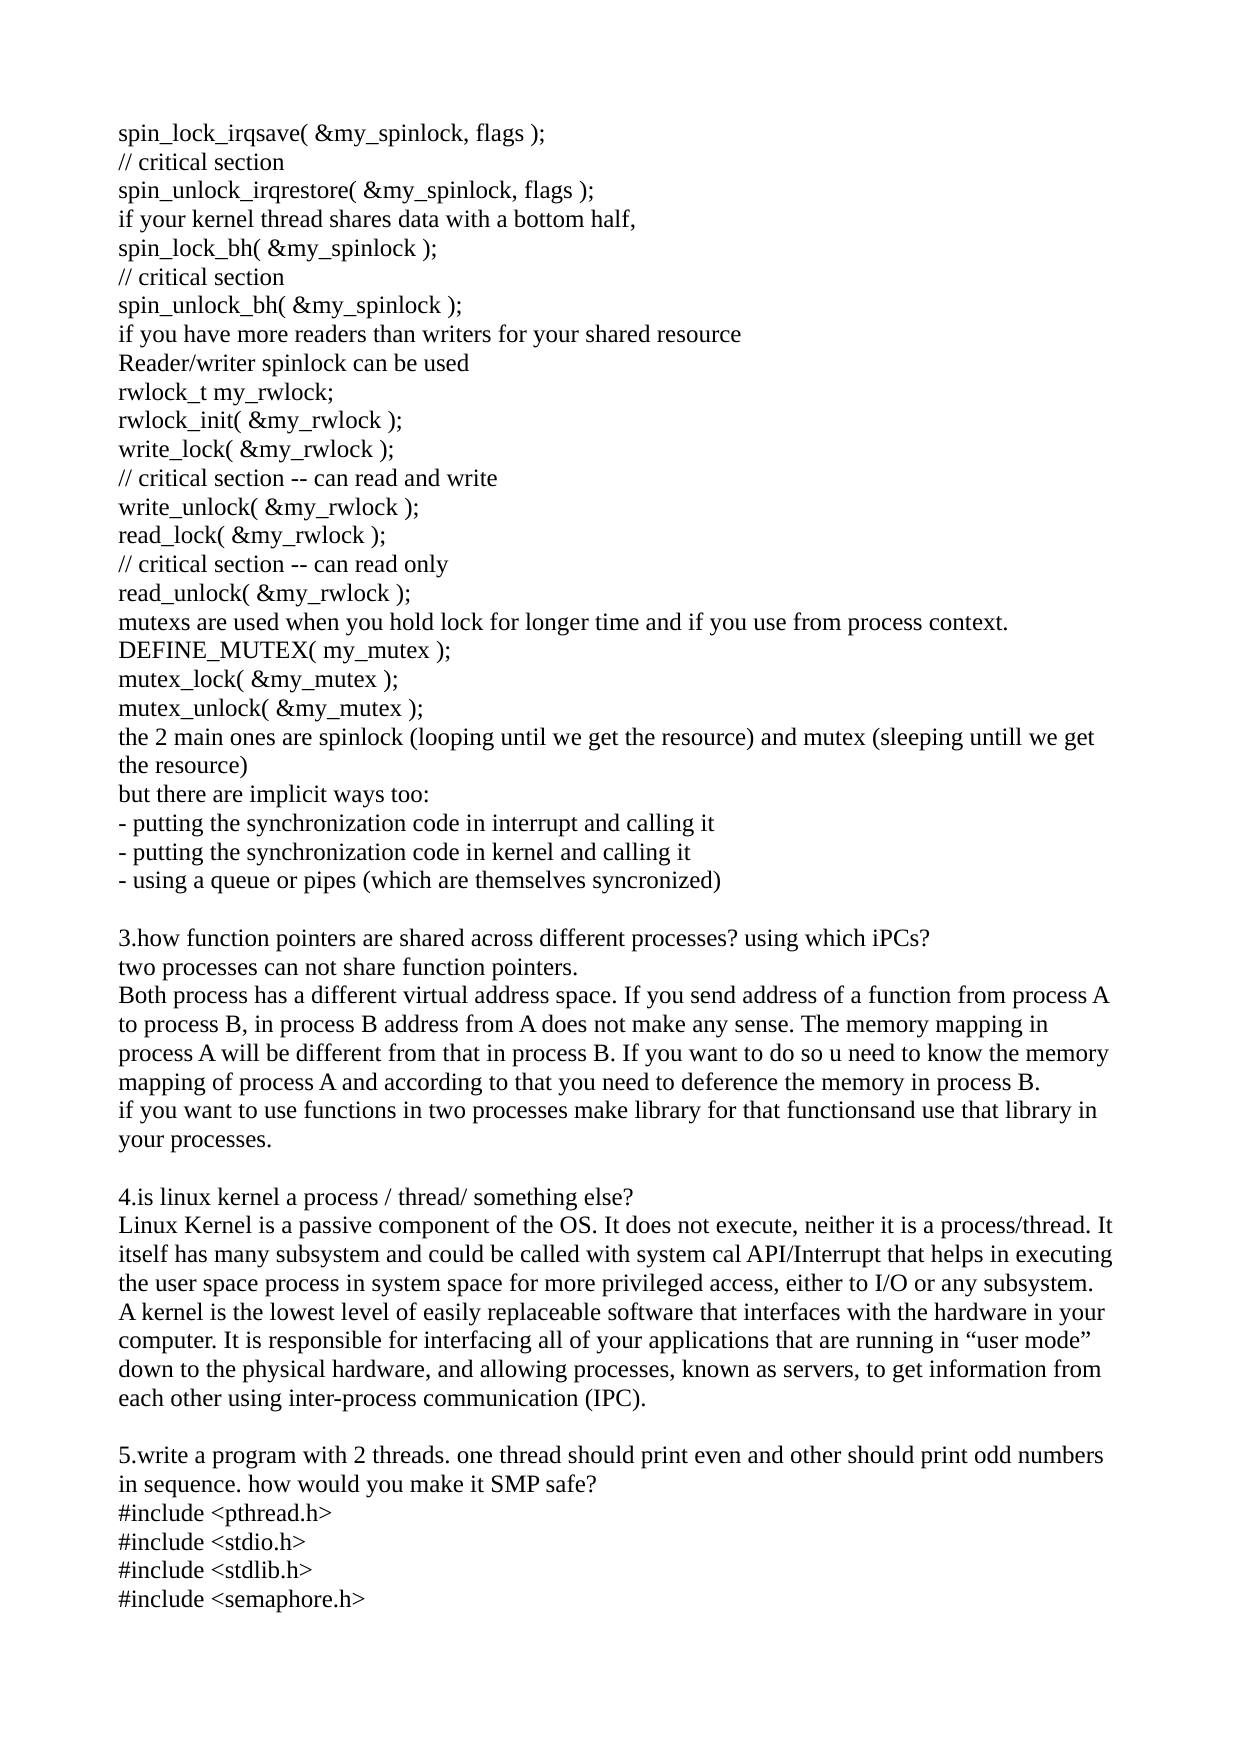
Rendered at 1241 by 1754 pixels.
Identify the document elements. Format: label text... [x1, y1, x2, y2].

text if your kernel thread shares data with a bottom half, [118, 204, 1122, 233]
text - using a queue or pipes (which are themselves syncronized) [118, 866, 1122, 894]
text two processes can not share function pointers. [118, 952, 1122, 981]
text DEFINE_MUTEX( my_mutex ); [118, 636, 1122, 664]
text read_lock( &my_rwlock ); [118, 521, 1122, 549]
text write_unlock( &my_rwlock ); [118, 492, 1122, 521]
text to process B, in process B address from A does not make any sense. The memory mapping in [118, 1009, 1122, 1038]
text each other using inter-process communication (IPC). [118, 1383, 1122, 1412]
text rwlock_t my_rwlock; [118, 377, 1122, 406]
text spin_lock_irqsave( &my_spinlock, flags ); [118, 118, 1122, 147]
text 3.how function pointers are shared across different processes? using which iPCs? [118, 923, 1122, 952]
text spin_lock_bh( &my_spinlock ); [118, 233, 1122, 262]
text 5.write a program with 2 threads. one thread should print even and other should print odd numbers [118, 1441, 1122, 1469]
text the 2 main ones are spinlock (looping until we get the resource) and mutex (sleeping untill we get [118, 722, 1122, 751]
text 4.is linux kernel a process / thread/ something else? [118, 1182, 1122, 1211]
text Reader/writer spinlock can be used [118, 348, 1122, 377]
text but there are implicit ways too: [118, 779, 1122, 808]
text #include <semaphore.h> [118, 1584, 1122, 1613]
text // critical section -- can read only [118, 549, 1122, 578]
text mutex_lock( &my_mutex ); [118, 664, 1122, 693]
text // critical section [118, 262, 1122, 291]
text read_unlock( &my_rwlock ); [118, 578, 1122, 607]
text #include <stdlib.h> [118, 1556, 1122, 1584]
text A kernel is the lowest level of easily replaceable software that interfaces with the hardware in your [118, 1297, 1122, 1326]
text mutex_unlock( &my_mutex ); [118, 693, 1122, 722]
text mutexs are used when you hold lock for longer time and if you use from process context. [118, 607, 1122, 636]
text // critical section [118, 147, 1122, 176]
text #include <pthread.h> [118, 1498, 1122, 1527]
text spin_unlock_irqrestore( &my_spinlock, flags ); [118, 176, 1122, 204]
text process A will be different from that in process B. If you want to do so u need to know the memory [118, 1038, 1122, 1067]
text // critical section -- can read and write [118, 463, 1122, 492]
text write_lock( &my_rwlock ); [118, 434, 1122, 463]
text - putting the synchronization code in kernel and calling it [118, 837, 1122, 866]
text mapping of process A and according to that you need to deference the memory in process B. [118, 1067, 1122, 1096]
text itself has many subsystem and could be called with system cal API/Interrupt that helps in executing [118, 1239, 1122, 1268]
text if you want to use functions in two processes make library for that functionsand use that library in your processes. [118, 1096, 1122, 1153]
text computer. It is responsible for interfacing all of your applications that are running in “user mode” [118, 1326, 1122, 1354]
text if you have more readers than writers for your shared resource [118, 319, 1122, 348]
text Linux Kernel is a passive component of the OS. It does not execute, neither it is a process/thread. It [118, 1211, 1122, 1239]
text spin_unlock_bh( &my_spinlock ); [118, 291, 1122, 319]
text - putting the synchronization code in interrupt and calling it [118, 808, 1122, 837]
text in sequence. how would you make it SMP safe? [118, 1469, 1122, 1498]
text rwlock_init( &my_rwlock ); [118, 406, 1122, 434]
text down to the physical hardware, and allowing processes, known as servers, to get information from [118, 1354, 1122, 1383]
text the resource) [118, 751, 1122, 779]
text #include <stdio.h> [118, 1527, 1122, 1556]
text Both process has a different virtual address space. If you send address of a function from process A [118, 981, 1122, 1009]
text the user space process in system space for more privileged access, either to I/O or any subsystem. [118, 1268, 1122, 1297]
